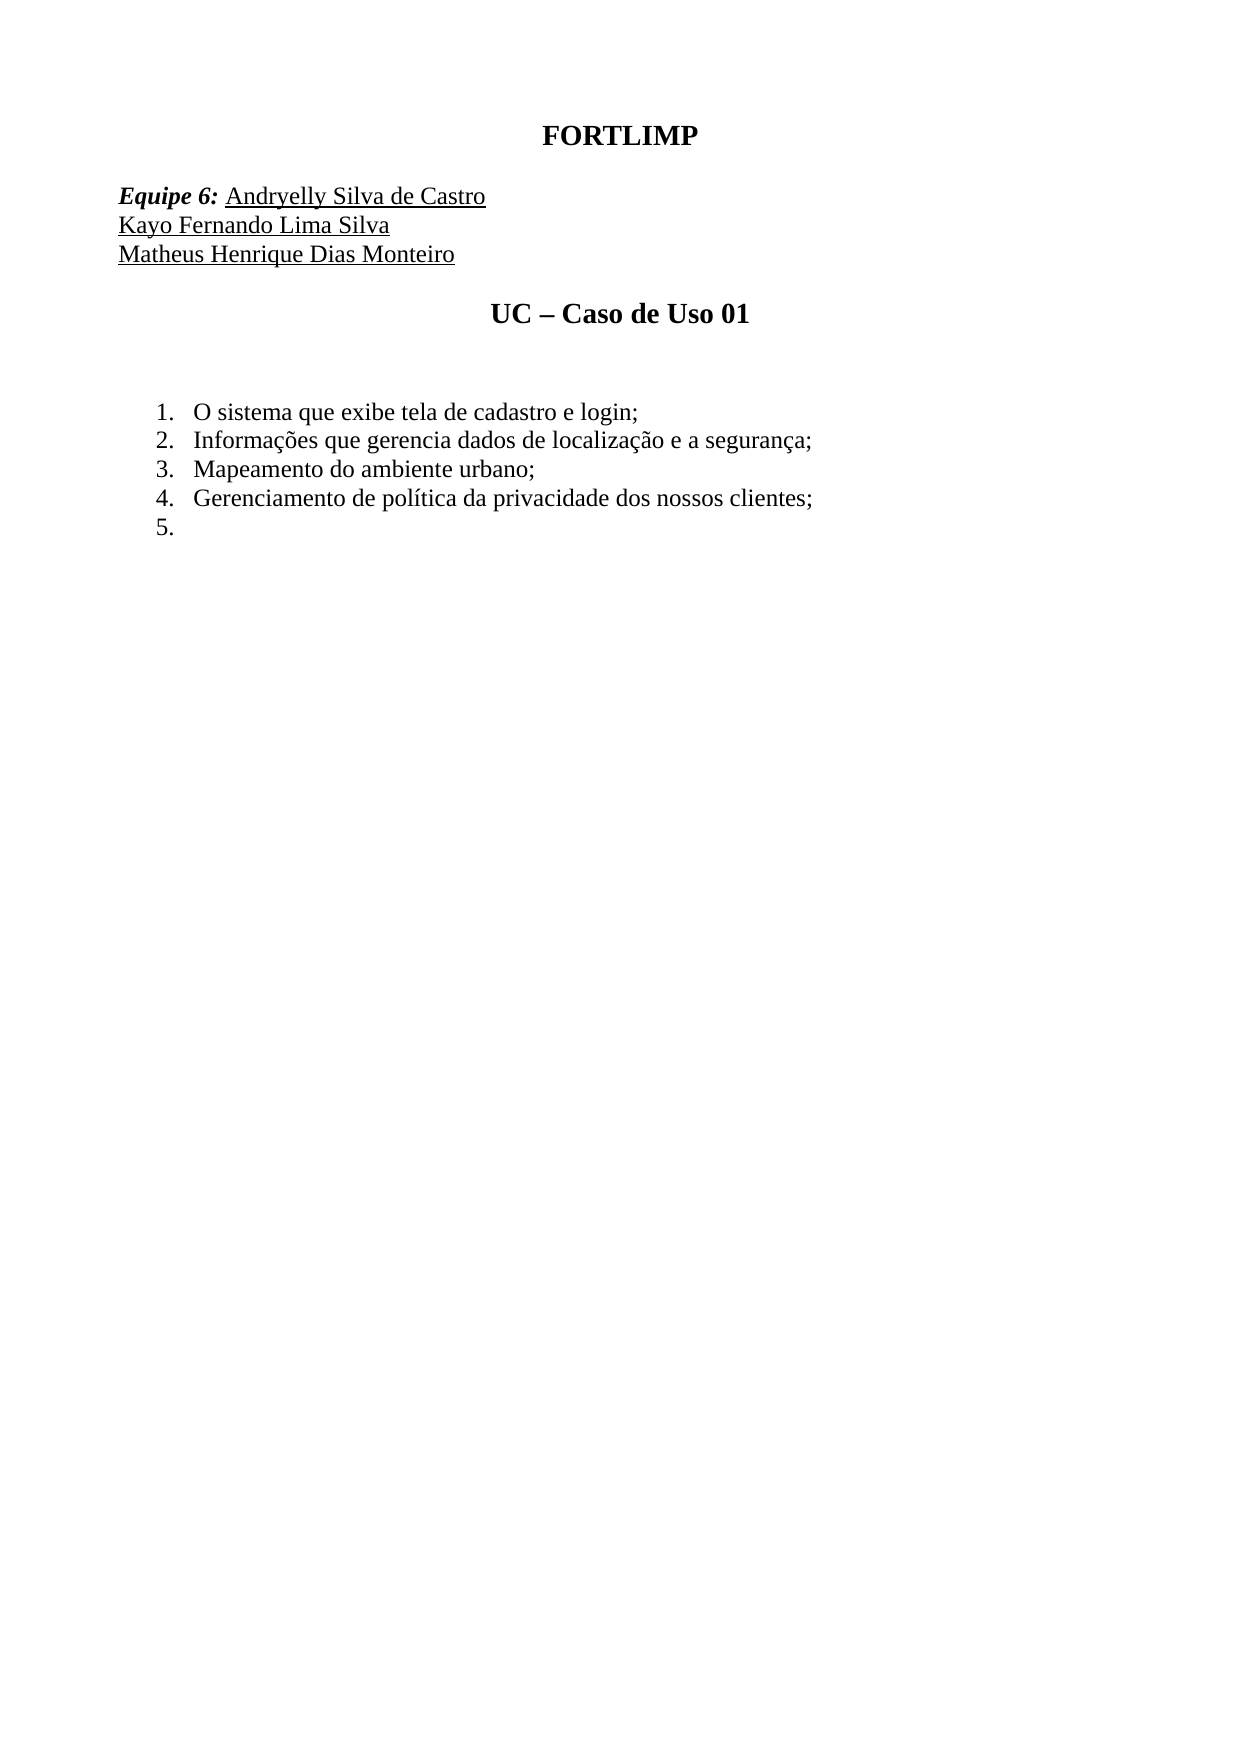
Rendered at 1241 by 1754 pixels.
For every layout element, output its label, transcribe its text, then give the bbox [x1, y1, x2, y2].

text UC – Caso de Uso 01 [118, 296, 1122, 330]
text Matheus Henrique Dias Monteiro [118, 239, 1122, 267]
list Gerenciamento de política da privacidade dos nossos clientes; [156, 483, 1122, 512]
text Equipe 6: Andryelly Silva de Castro [118, 181, 1122, 210]
list Informações que gerencia dados de localização e a segurança; [156, 426, 1122, 454]
text Kayo Fernando Lima Silva [118, 210, 1122, 239]
list Mapeamento do ambiente urbano; [156, 454, 1122, 483]
list O sistema que exibe tela de cadastro e login; [156, 397, 1122, 426]
